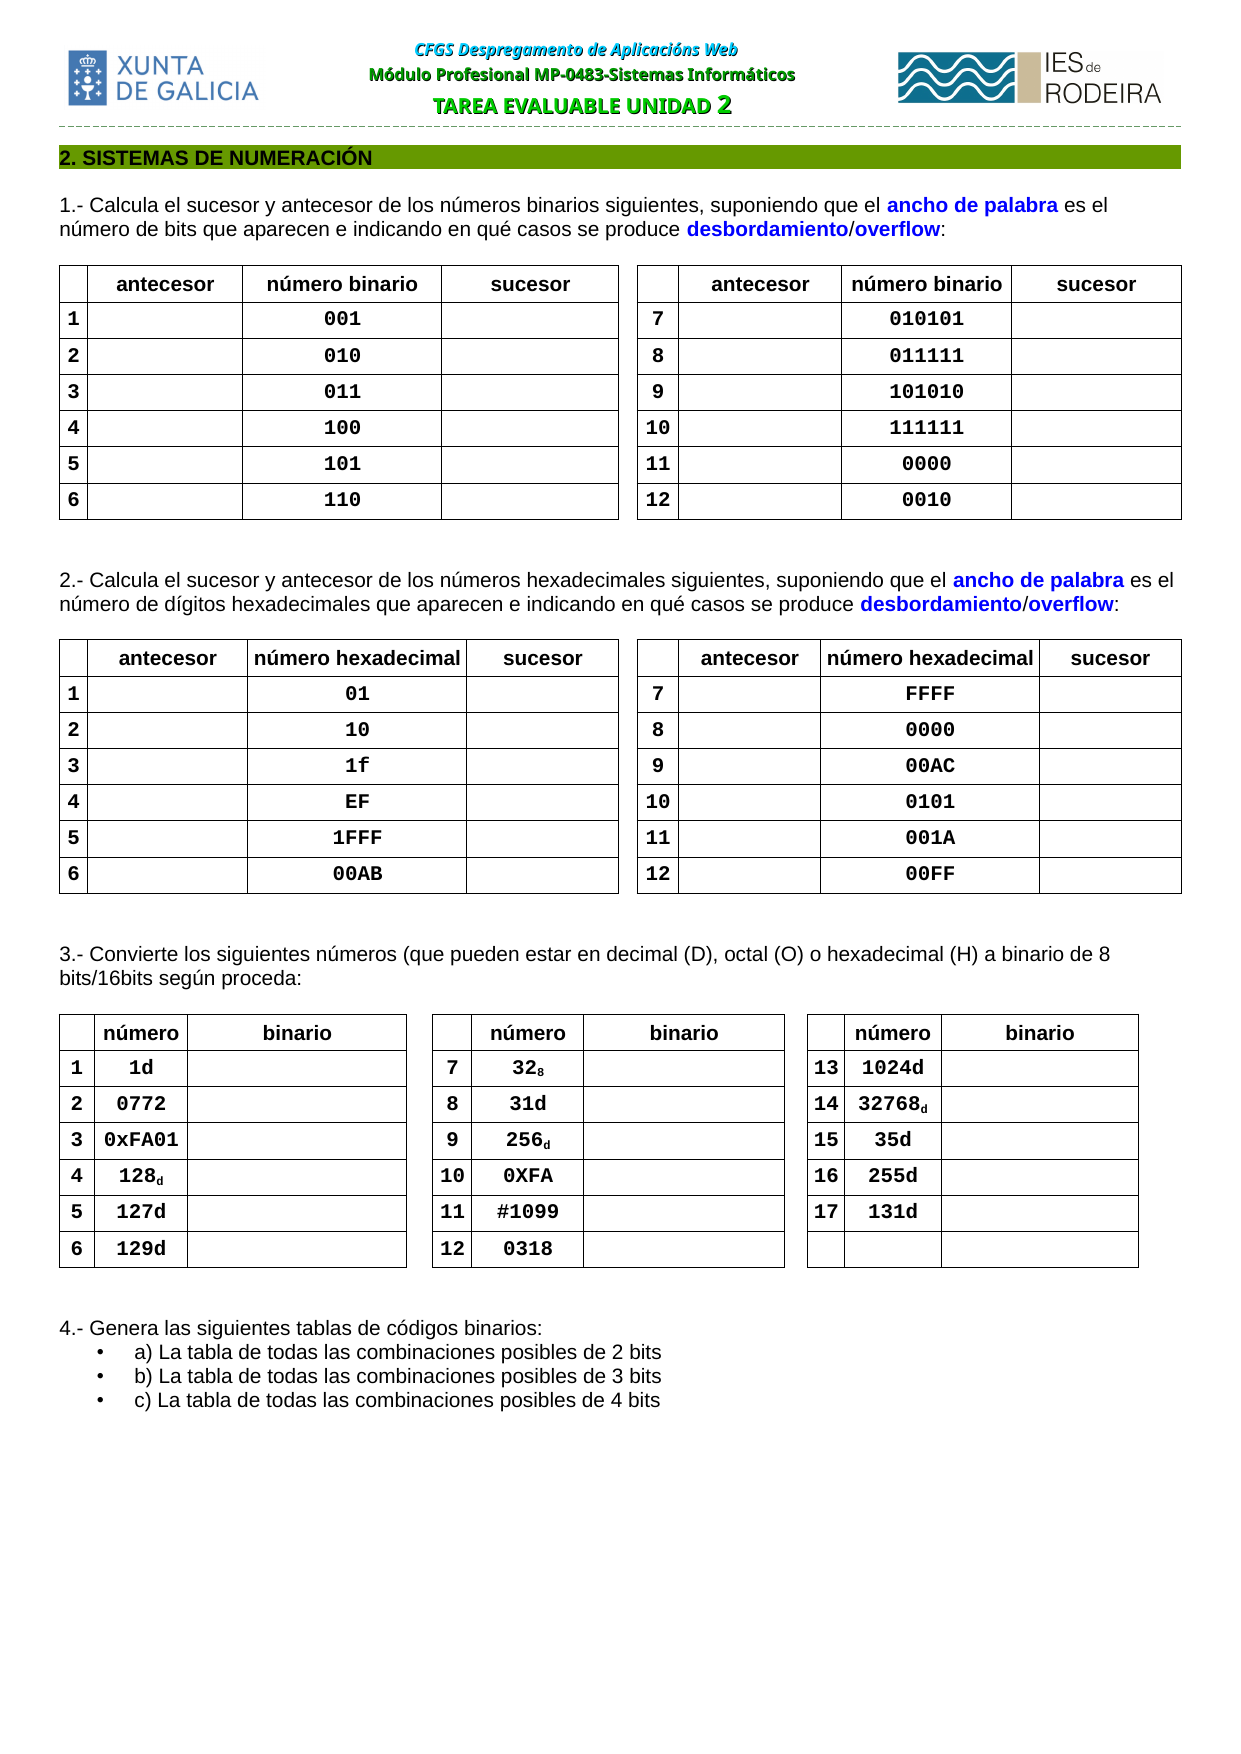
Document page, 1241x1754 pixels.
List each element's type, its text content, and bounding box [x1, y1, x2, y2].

table_header número [95, 1015, 187, 1050]
table_cell 17 [808, 1196, 844, 1231]
table_cell [88, 749, 247, 784]
picture [897, 51, 1164, 104]
table_cell [88, 484, 242, 518]
table_header antecesor [679, 266, 841, 302]
table_cell [1040, 821, 1181, 857]
table_cell [584, 1160, 784, 1194]
table_cell 3 [60, 375, 87, 410]
table_cell [407, 1231, 432, 1267]
table_cell [407, 1122, 432, 1158]
table_cell 131d [845, 1196, 941, 1231]
table_cell 6 [60, 858, 87, 893]
table_cell 7 [433, 1051, 471, 1086]
table_cell [584, 1232, 784, 1267]
table_cell 101010 [842, 375, 1011, 410]
table_cell 010 [243, 339, 441, 374]
table_cell 2 [60, 1087, 94, 1122]
table_cell 110 [243, 484, 441, 518]
table_header sucesor [1012, 266, 1181, 302]
table_cell FFFF [821, 677, 1039, 712]
table_cell [1040, 677, 1181, 712]
table_cell [407, 1195, 432, 1231]
table_cell 111111 [842, 411, 1011, 446]
table_cell [679, 375, 841, 410]
text 2. SISTEMAS DE NUMERACIÓN [59, 145, 1181, 169]
table_cell [188, 1160, 406, 1194]
table_cell [845, 1232, 941, 1267]
table_cell [619, 374, 637, 410]
table_cell [785, 1231, 807, 1267]
table_cell [785, 1195, 807, 1231]
table_cell [619, 676, 637, 712]
table_cell [619, 748, 637, 784]
table_cell [1012, 339, 1181, 374]
table_cell 00FF [821, 858, 1039, 893]
table_cell [942, 1196, 1138, 1231]
table_cell [1012, 484, 1181, 518]
table_cell 9 [638, 375, 678, 410]
table_cell 11 [638, 821, 678, 857]
table_cell 31d [472, 1087, 583, 1122]
table_cell 010101 [842, 303, 1011, 338]
table_header sucesor [467, 640, 618, 676]
table_cell 1FFF [248, 821, 466, 857]
table_header sucesor [1040, 640, 1181, 676]
table_cell 4 [60, 411, 87, 446]
table_cell [407, 1159, 432, 1194]
table_header número [472, 1015, 583, 1050]
table_cell 16 [808, 1160, 844, 1194]
table_cell 01 [248, 677, 466, 712]
table_cell 256d [472, 1123, 583, 1158]
table_header número hexadecimal [821, 640, 1039, 676]
table_cell 10 [638, 411, 678, 446]
table_cell 1d [95, 1051, 187, 1086]
table_cell [88, 677, 247, 712]
table_cell [88, 821, 247, 857]
table_cell 100 [243, 411, 441, 446]
table_cell 0010 [842, 484, 1011, 518]
table_cell [88, 858, 247, 893]
table_cell [188, 1232, 406, 1267]
table_cell 9 [433, 1123, 471, 1158]
table_cell 1f [248, 749, 466, 784]
table_cell 001A [821, 821, 1039, 857]
table_cell 128d [95, 1160, 187, 1194]
table_cell [88, 785, 247, 820]
table_cell [1012, 411, 1181, 446]
table_cell 10 [248, 713, 466, 748]
table_cell 10 [638, 785, 678, 820]
table_cell [785, 1159, 807, 1194]
table_cell [942, 1087, 1138, 1122]
table_cell [88, 713, 247, 748]
table_cell 5 [60, 821, 87, 857]
table_cell 2 [60, 713, 87, 748]
table_header [808, 1015, 844, 1050]
table_cell [88, 303, 242, 338]
table_cell [1012, 303, 1181, 338]
table_cell 2 [60, 339, 87, 374]
table_cell [619, 784, 637, 820]
table_header antecesor [88, 266, 242, 302]
table_cell [619, 410, 637, 446]
table_cell [442, 303, 618, 338]
table_header [407, 1014, 432, 1050]
table_cell 35d [845, 1123, 941, 1158]
table_header [638, 640, 678, 676]
table_header número binario [842, 266, 1011, 302]
table_cell [679, 339, 841, 374]
table_cell [1012, 375, 1181, 410]
table_cell 8 [638, 713, 678, 748]
table_cell [619, 712, 637, 748]
table_cell 11 [638, 447, 678, 482]
table_cell 7 [638, 677, 678, 712]
table_cell 1 [60, 1051, 94, 1086]
table_cell 0101 [821, 785, 1039, 820]
table_cell 011111 [842, 339, 1011, 374]
table_cell [584, 1087, 784, 1122]
table_cell [584, 1051, 784, 1086]
table_cell 12 [638, 858, 678, 893]
table_cell [1012, 447, 1181, 482]
table_cell [467, 785, 618, 820]
table_cell 32768d [845, 1087, 941, 1122]
table_cell [942, 1051, 1138, 1086]
table_header [60, 640, 87, 676]
table_header [619, 639, 637, 676]
table_cell [679, 411, 841, 446]
table_cell 7 [638, 303, 678, 338]
table_cell [88, 447, 242, 482]
table_cell [467, 821, 618, 857]
table_header [60, 266, 87, 302]
table_header número binario [243, 266, 441, 302]
table_cell 5 [60, 1196, 94, 1231]
table_cell [442, 375, 618, 410]
table_cell [619, 446, 637, 482]
table_cell 00AC [821, 749, 1039, 784]
table_cell 0000 [842, 447, 1011, 482]
table_cell 3 [60, 1123, 94, 1158]
table_cell [679, 785, 820, 820]
table_cell 15 [808, 1123, 844, 1158]
table_cell 14 [808, 1087, 844, 1122]
table_cell [619, 338, 637, 374]
table_cell 3 [60, 749, 87, 784]
table_cell EF [248, 785, 466, 820]
table_cell 011 [243, 375, 441, 410]
table_cell [942, 1232, 1138, 1267]
table_cell 1 [60, 303, 87, 338]
table_cell [442, 484, 618, 518]
table_cell 0318 [472, 1232, 583, 1267]
table_cell [584, 1123, 784, 1158]
table_cell [679, 677, 820, 712]
table_header [638, 266, 678, 302]
table_cell 129d [95, 1232, 187, 1267]
table_header [619, 265, 637, 302]
table_cell [785, 1086, 807, 1122]
list c) La tabla de todas las combinaciones posibles de 4 bits [97, 1388, 1181, 1412]
table_cell [188, 1051, 406, 1086]
table_cell [88, 411, 242, 446]
table_cell [619, 302, 637, 338]
table_header binario [188, 1015, 406, 1050]
table_cell [942, 1123, 1138, 1158]
table_cell 8 [638, 339, 678, 374]
table_cell 4 [60, 1160, 94, 1194]
table_header antecesor [88, 640, 247, 676]
table_cell #1099 [472, 1196, 583, 1231]
table_cell [584, 1196, 784, 1231]
table_cell [1040, 858, 1181, 893]
table_header sucesor [442, 266, 618, 302]
table_cell 10 [433, 1160, 471, 1194]
table_cell [679, 447, 841, 482]
text 4.- Genera las siguientes tablas de códigos binarios: [59, 1316, 1181, 1340]
text 1.- Calcula el sucesor y antecesor de los números binarios siguientes, suponiendo que el ancho de palabra es el número de bits que aparecen e indicando en qué casos se produce desbordamiento/overflow: [59, 193, 1181, 241]
table_cell 127d [95, 1196, 187, 1231]
table_cell [679, 303, 841, 338]
table_cell [88, 375, 242, 410]
table_cell 5 [60, 447, 87, 482]
text 2.- Calcula el sucesor y antecesor de los números hexadecimales siguientes, suponiendo que el ancho de palabra es el número de dígitos hexadecimales que aparecen e indicando en qué casos se produce desbordamiento/overflow: [59, 567, 1181, 615]
table_cell 13 [808, 1051, 844, 1086]
table_cell [679, 749, 820, 784]
table_cell 0772 [95, 1087, 187, 1122]
table_cell 6 [60, 484, 87, 518]
table_cell 12 [433, 1232, 471, 1267]
table_cell 1024d [845, 1051, 941, 1086]
list b) La tabla de todas las combinaciones posibles de 3 bits [97, 1364, 1181, 1388]
table_cell 0XFA [472, 1160, 583, 1194]
table_cell [785, 1122, 807, 1158]
table_cell [785, 1050, 807, 1086]
table_cell 1 [60, 677, 87, 712]
table_cell [679, 484, 841, 518]
table_cell [442, 339, 618, 374]
table_header binario [584, 1015, 784, 1050]
table_cell 0000 [821, 713, 1039, 748]
table_cell 4 [60, 785, 87, 820]
table_cell 12 [638, 484, 678, 518]
table_header [785, 1014, 807, 1050]
table_cell [467, 749, 618, 784]
table_cell [188, 1196, 406, 1231]
table_cell [407, 1050, 432, 1086]
table_cell [679, 858, 820, 893]
table_header antecesor [679, 640, 820, 676]
table_cell [1040, 749, 1181, 784]
table_cell 101 [243, 447, 441, 482]
table_cell 6 [60, 1232, 94, 1267]
table_header número hexadecimal [248, 640, 466, 676]
table_cell [679, 713, 820, 748]
table_cell [619, 483, 637, 518]
table_cell 0xFA01 [95, 1123, 187, 1158]
table_cell [679, 821, 820, 857]
table_cell 00AB [248, 858, 466, 893]
table_cell [1040, 713, 1181, 748]
text 3.- Convierte los siguientes números (que pueden estar en decimal (D), octal (O) o hexadecimal (H) a binario de 8 bits/16bits según proceda: [59, 942, 1181, 989]
table_cell 11 [433, 1196, 471, 1231]
table_cell 9 [638, 749, 678, 784]
table_cell [88, 339, 242, 374]
table_cell [442, 411, 618, 446]
table_cell [467, 713, 618, 748]
table_cell 255d [845, 1160, 941, 1194]
table_header binario [942, 1015, 1138, 1050]
table_cell 328 [472, 1051, 583, 1086]
picture [64, 45, 267, 110]
table_cell [467, 677, 618, 712]
list a) La tabla de todas las combinaciones posibles de 2 bits [97, 1340, 1181, 1364]
table_cell 8 [433, 1087, 471, 1122]
table_cell [619, 857, 637, 893]
table_cell [467, 858, 618, 893]
table_cell 001 [243, 303, 441, 338]
table_cell [808, 1232, 844, 1267]
table_cell [188, 1087, 406, 1122]
table_header [433, 1015, 471, 1050]
table_cell [442, 447, 618, 482]
table_header [60, 1015, 94, 1050]
table_cell [619, 820, 637, 857]
table_header número [845, 1015, 941, 1050]
table_cell [407, 1086, 432, 1122]
table_cell [942, 1160, 1138, 1194]
table_cell [188, 1123, 406, 1158]
table_cell [1040, 785, 1181, 820]
